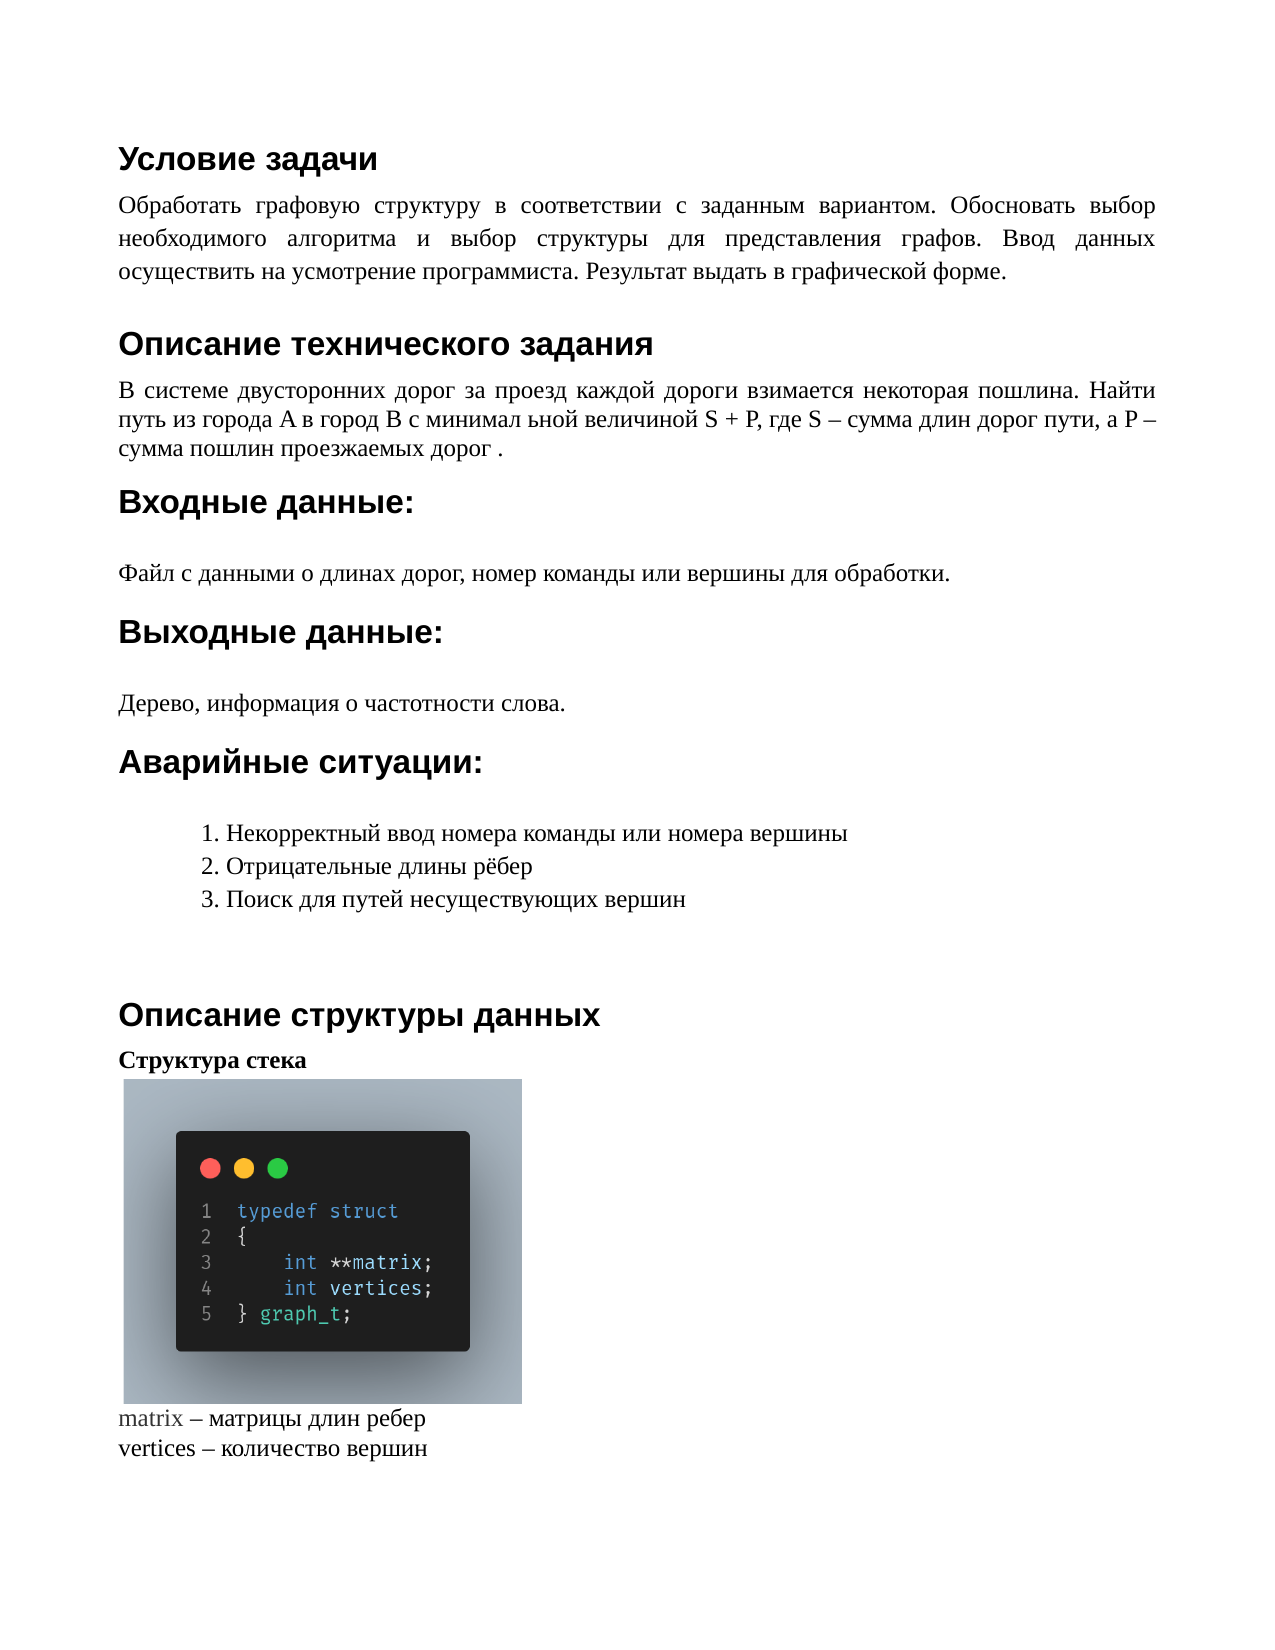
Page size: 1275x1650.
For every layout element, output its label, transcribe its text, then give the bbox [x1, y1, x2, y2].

subtitle Описание технического задания [118, 324, 1157, 363]
text matrix – матрицы длин ребер [118, 1074, 1157, 1432]
list 3. Поиск для путей несуществующих вершин [201, 884, 1157, 913]
text vertices – количество вершин [118, 1432, 1157, 1462]
subtitle Входные данные: [118, 482, 1157, 521]
text Структура стека [118, 1046, 1157, 1074]
list 1. Некорректный ввод номера команды или номера вершины [201, 818, 1157, 847]
subtitle Условие задачи [118, 139, 1157, 177]
list Дерево, информация о частотности слова. [118, 688, 1157, 717]
text В системе двусторонних дорог за проезд каждой дороги взимается некоторая пошлина. Найти путь из города A в город B с минимал ьной величиной S + P, где S – сумма длин дорог пути, а P – сумма пошлин проезжаемых дорог . [118, 375, 1157, 462]
text Обработать графовую структуру в соответствии с заданным вариантом. Обосновать выбор необходимого алгоритма и выбор структуры для представления графов. Ввод данных осуществить на усмотрение программиста. Результат выдать в графической форме. [118, 190, 1157, 285]
list 2. Отрицательные длины рёбер [201, 851, 1157, 880]
list Файл с данными о длинах дорог, номер команды или вершины для обработки. [118, 558, 1157, 587]
subtitle Аварийные ситуации: [118, 742, 1157, 780]
picture [123, 1079, 522, 1404]
subtitle Описание структуры данных [118, 995, 1157, 1033]
subtitle Выходные данные: [118, 612, 1157, 651]
